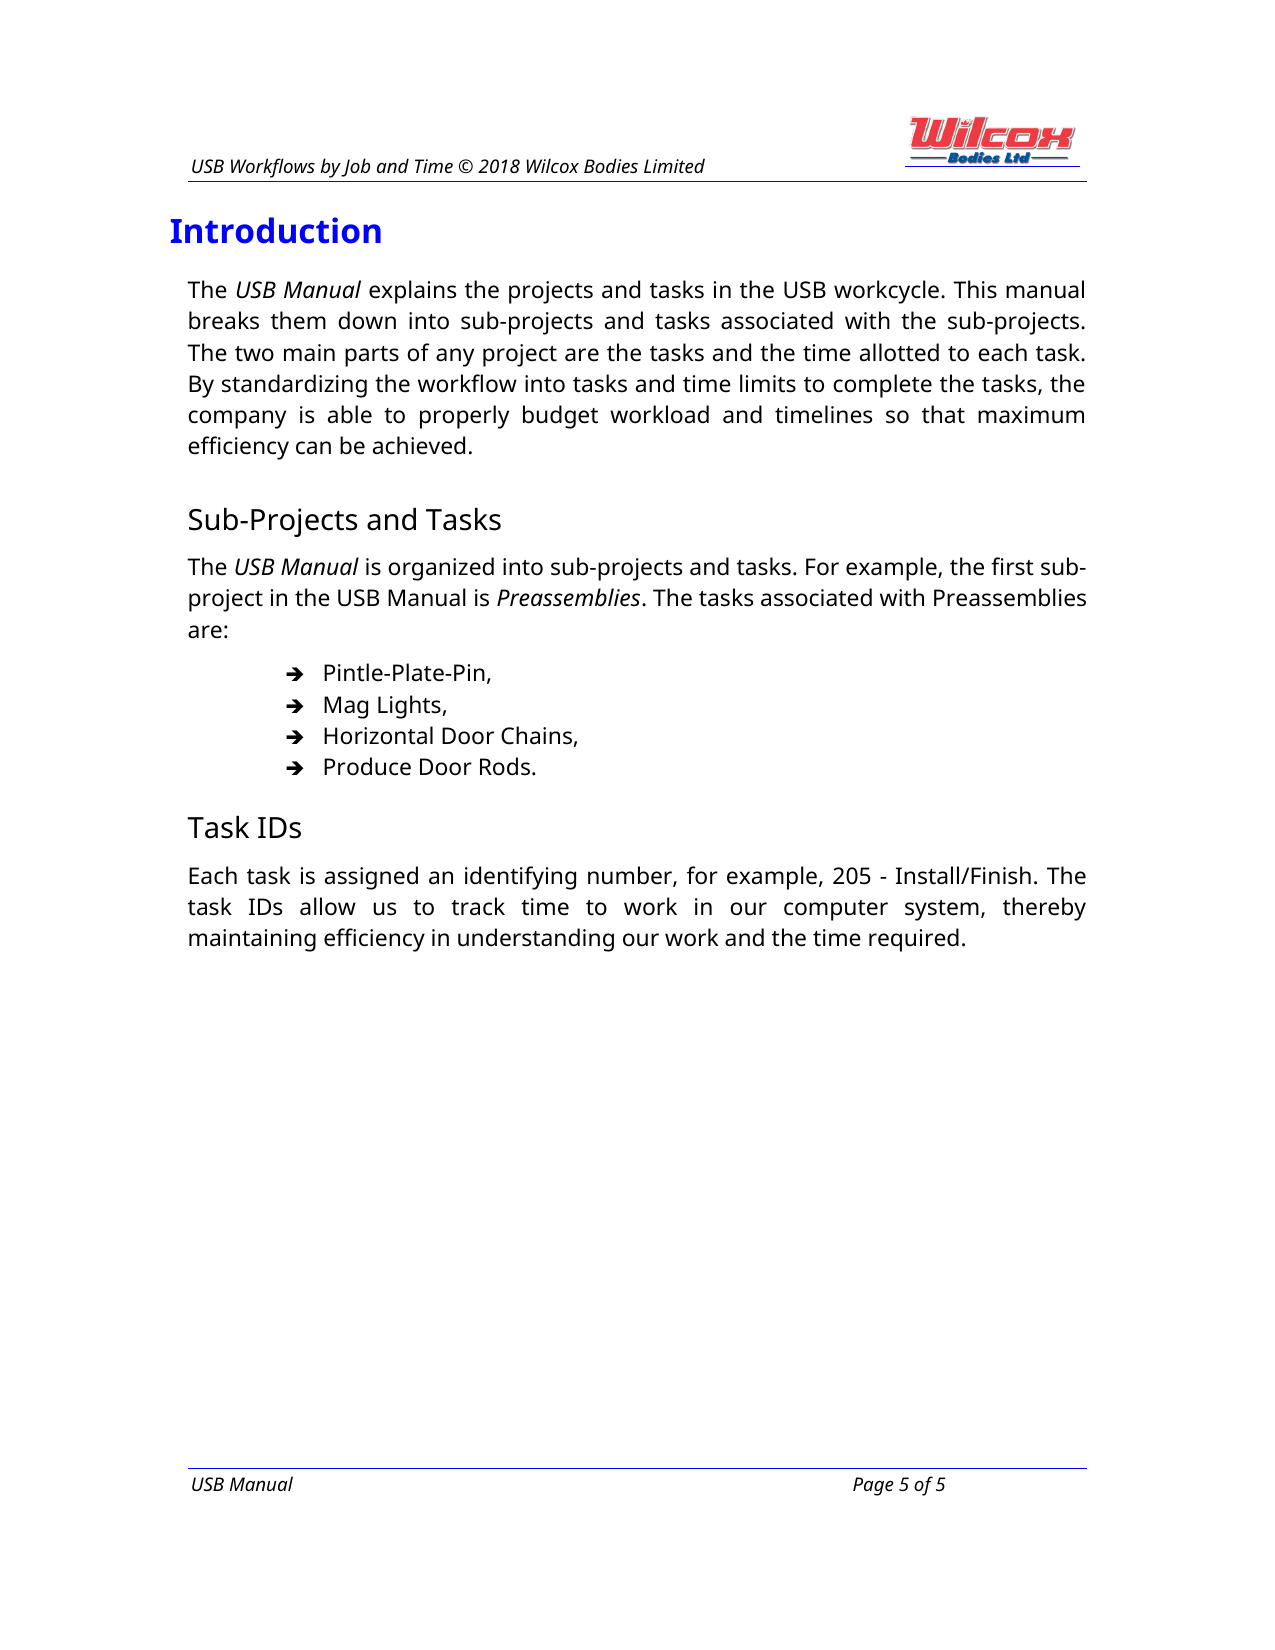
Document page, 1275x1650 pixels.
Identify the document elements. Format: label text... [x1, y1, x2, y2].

list Pintle‐Plate‐Pin, [285, 657, 967, 689]
text Each task is assigned an identifying number, for example, 205 ‐ Install/Finish. The task IDs allow us to track time to work in our computer system, thereby maintaining efficiency in understanding our work and the time required. [187, 859, 1087, 953]
text The USB Manual explains the projects and tasks in the USB workcycle. This manual breaks them down into sub-projects and tasks associated with the sub-projects. The two main parts of any project are the tasks and the time allotted to each task. By standardizing the workflow into tasks and time limits to complete the tasks, the company is able to properly budget workload and timelines so that maximum efficiency can be achieved. [187, 274, 1087, 461]
picture [908, 115, 1077, 164]
list Produce Door Rods. [285, 751, 967, 782]
list Mag Lights, [285, 689, 967, 720]
subtitle Introduction [169, 207, 1087, 253]
text The USB Manual is organized into sub-projects and tasks. For example, the first sub-project in the USB Manual is Preassemblies. The tasks associated with Preassemblies are: [187, 551, 1087, 645]
subtitle Sub-Projects and Tasks [187, 499, 1087, 539]
subtitle Task IDs [187, 807, 1087, 847]
list Horizontal Door Chains, [285, 720, 967, 751]
